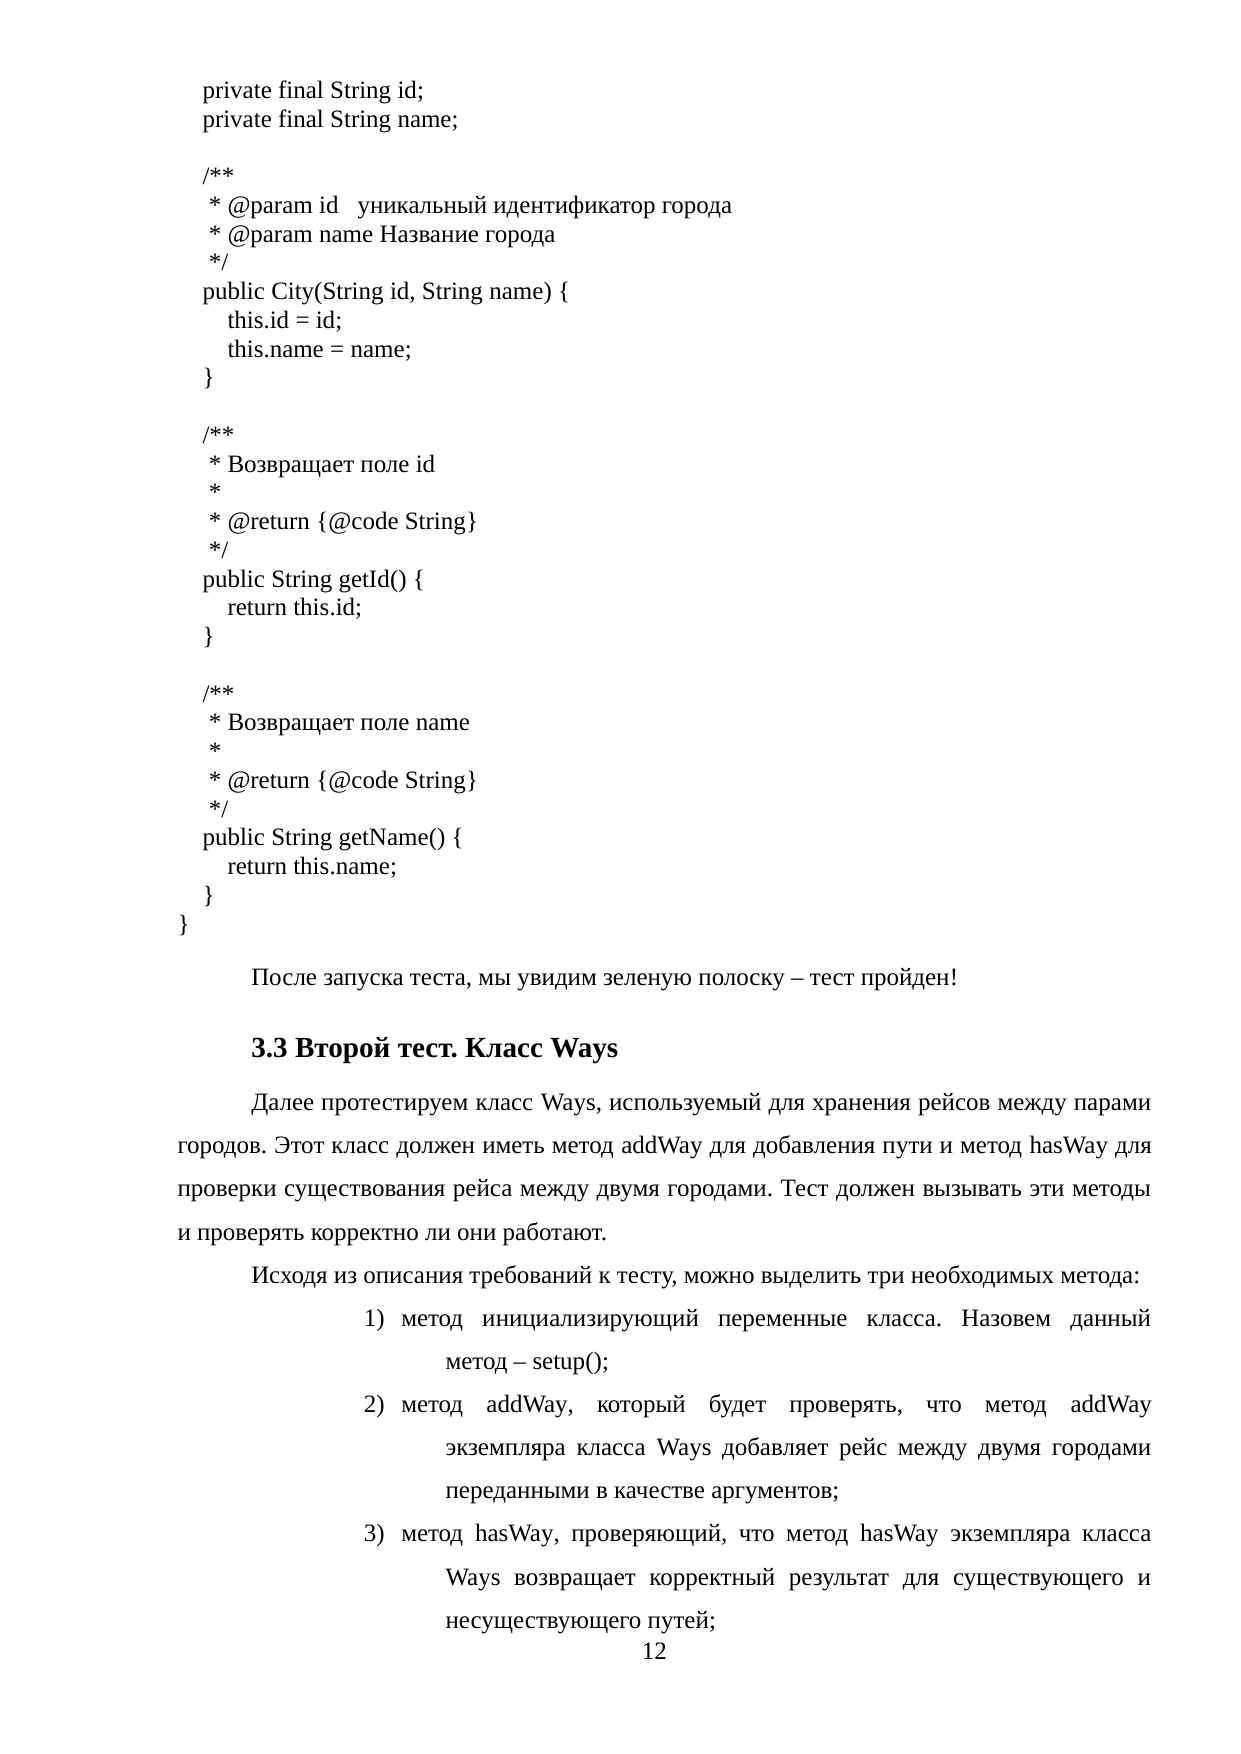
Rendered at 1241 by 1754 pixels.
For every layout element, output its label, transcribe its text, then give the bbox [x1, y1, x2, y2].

list метод addWay, который будет проверять, что метод addWay экземпляра класса Ways добавляет рейс между двумя городами переданными в качестве аргументов; [363, 1389, 1152, 1504]
list метод hasWay, проверяющий, что метод hasWay экземпляра класса Ways возвращает корректный результат для существующего и несуществующего путей; [363, 1518, 1152, 1633]
text После запуска теста, мы увидим зеленую полоску – тест пройден! [177, 962, 1152, 991]
list метод инициализирующий переменные класса. Назовем данный метод – setup(); [363, 1303, 1152, 1375]
text Далее протестируем класс Ways, используемый для хранения рейсов между парами городов. Этот класс должен иметь метод addWay для добавления пути и метод hasWay для проверки существования рейса между двумя городами. Тест должен вызывать эти методы и проверять корректно ли они работают. [177, 1087, 1152, 1245]
text Исходя из описания требований к тесту, можно выделить три необходимых метода: [177, 1260, 1152, 1288]
text private final String id; private final String name; /** * @param id уникальный идентификатор города * @param name Название города */ public City(String id, String name) { this.id = id; this.name = name; } /** * Возвращает поле id * * @return {@code String} */ public String getId() { return this.id; } /** * Возвращает поле name * * @return {@code String} */ public String getName() { return this.name; } } [177, 75, 1152, 937]
subtitle 3.3 Второй тест. Класс Ways [177, 1031, 1152, 1064]
